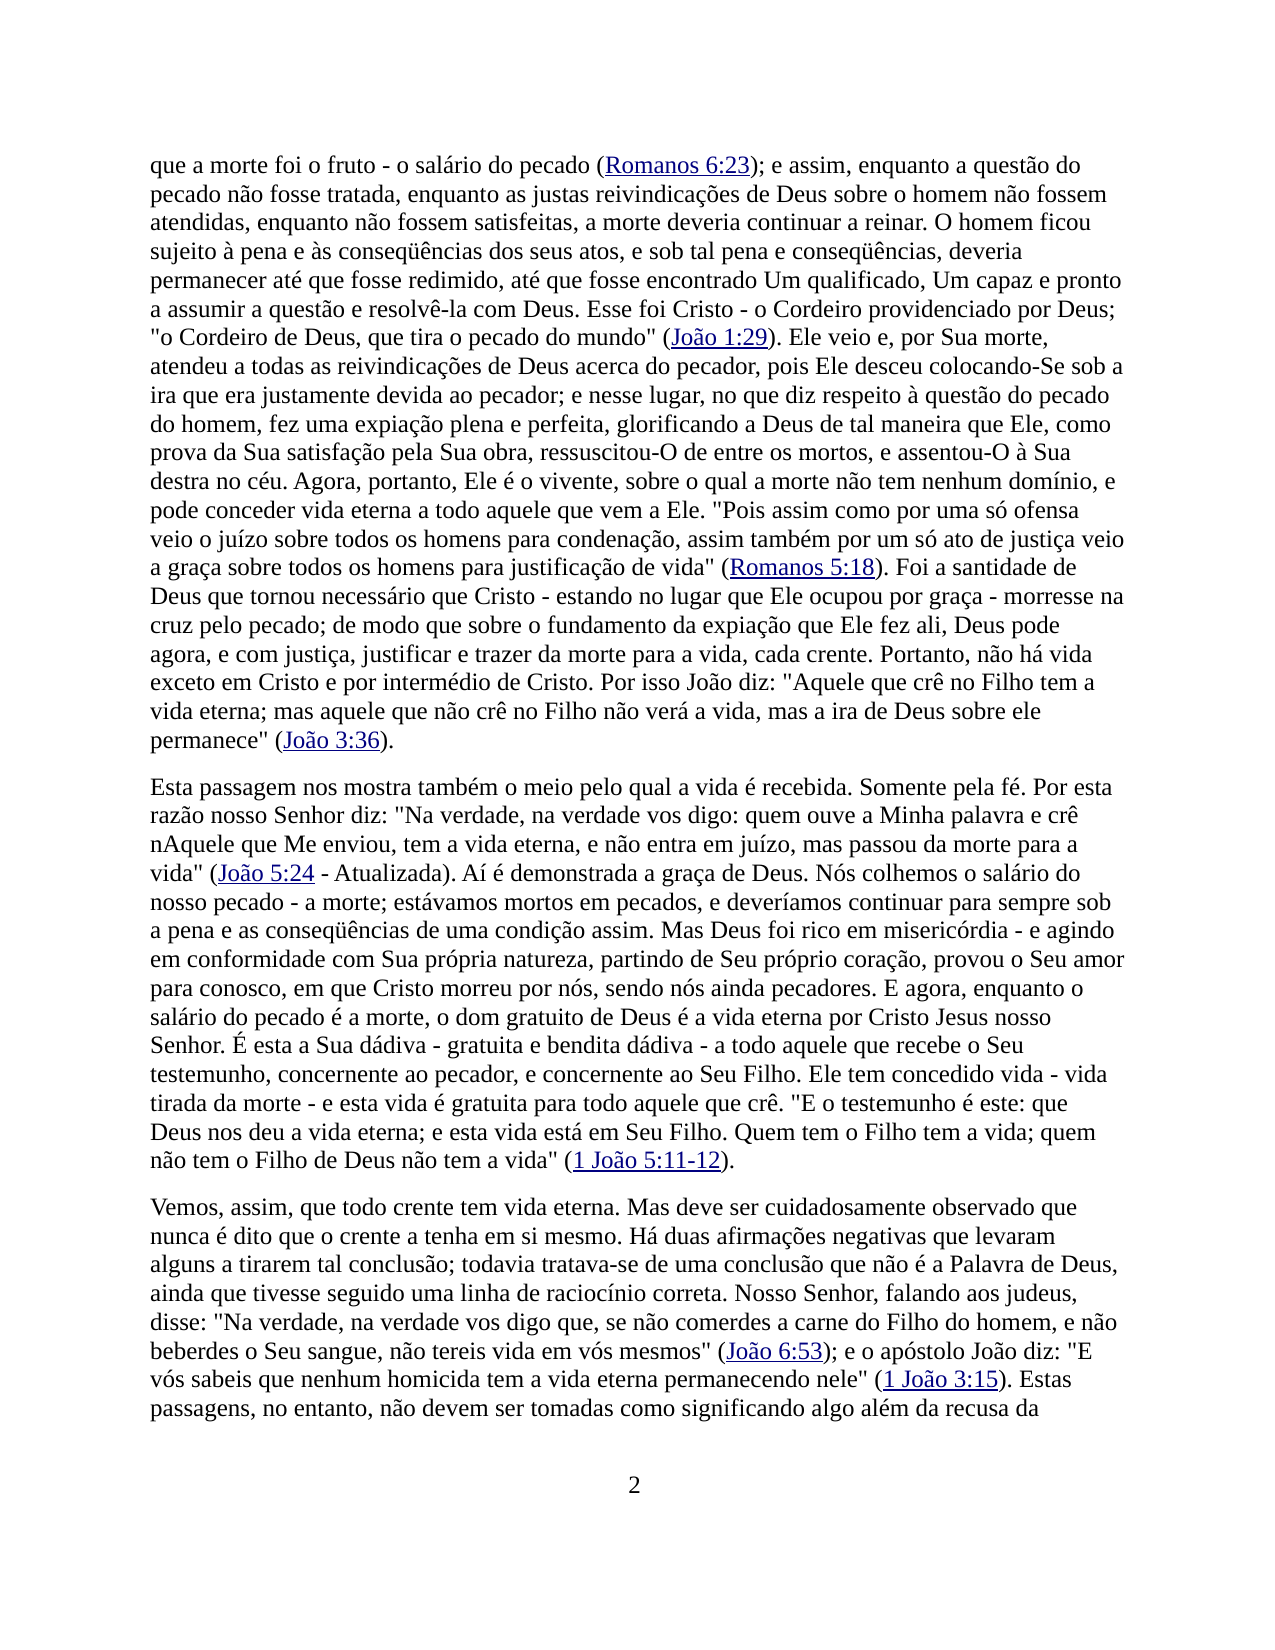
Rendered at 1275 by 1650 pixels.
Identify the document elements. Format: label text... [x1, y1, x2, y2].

text Vemos, assim, que todo crente tem vida eterna. Mas deve ser cuidadosamente observado que nunca é dito que o crente a tenha em si mesmo. Há duas afirmações negativas que levaram alguns a tirarem tal conclusão; todavia tratava-se de uma conclusão que não é a Palavra de Deus, ainda que tivesse seguido uma linha de raciocínio correta. Nosso Senhor, falando aos judeus, disse: "Na verdade, na verdade vos digo que, se não comerdes a carne do Filho do homem, e não beberdes o Seu sangue, não tereis vida em vós mesmos" (João 6:53); e o apóstolo João diz: "E vós sabeis que nenhum homicida tem a vida eterna permanecendo nele" (1 João 3:15). Estas passagens, no entanto, não devem ser tomadas como significando algo além da recusa da [150, 1192, 1125, 1422]
text que a morte foi o fruto - o salário do pecado (Romanos 6:23); e assim, enquanto a questão do pecado não fosse tratada, enquanto as justas reivindicações de Deus sobre o homem não fossem atendidas, enquanto não fossem satisfeitas, a morte deveria continuar a reinar. O homem ficou sujeito à pena e às conseqüências dos seus atos, e sob tal pena e conseqüências, deveria permanecer até que fosse redimido, até que fosse encontrado Um qualificado, Um capaz e pronto a assumir a questão e resolvê-la com Deus. Esse foi Cristo - o Cordeiro providenciado por Deus; "o Cordeiro de Deus, que tira o pecado do mundo" (João 1:29). Ele veio e, por Sua morte, atendeu a todas as reivindicações de Deus acerca do pecador, pois Ele desceu colocando-Se sob a ira que era justamente devida ao pecador; e nesse lugar, no que diz respeito à questão do pecado do homem, fez uma expiação plena e perfeita, glorificando a Deus de tal maneira que Ele, como prova da Sua satisfação pela Sua obra, ressuscitou-O de entre os mortos, e assentou-O à Sua destra no céu. Agora, portanto, Ele é o vivente, sobre o qual a morte não tem nenhum domínio, e pode conceder vida eterna a todo aquele que vem a Ele. "Pois assim como por uma só ofensa veio o juízo sobre todos os homens para condenação, assim também por um só ato de justiça veio a graça sobre todos os homens para justificação de vida" (Romanos 5:18). Foi a santidade de Deus que tornou necessário que Cristo - estando no lugar que Ele ocupou por graça - morresse na cruz pelo pecado; de modo que sobre o fundamento da expiação que Ele fez ali, Deus pode agora, e com justiça, justificar e trazer da morte para a vida, cada crente. Portanto, não há vida exceto em Cristo e por intermédio de Cristo. Por isso João diz: "Aquele que crê no Filho tem a vida eterna; mas aquele que não crê no Filho não verá a vida, mas a ira de Deus sobre ele permanece" (João 3:36). [150, 150, 1125, 754]
text Esta passagem nos mostra também o meio pelo qual a vida é recebida. Somente pela fé. Por esta razão nosso Senhor diz: "Na verdade, na verdade vos digo: quem ouve a Minha palavra e crê nAquele que Me enviou, tem a vida eterna, e não entra em juízo, mas passou da morte para a vida" (João 5:24 - Atualizada). Aí é demonstrada a graça de Deus. Nós colhemos o salário do nosso pecado - a morte; estávamos mortos em pecados, e deveríamos continuar para sempre sob a pena e as conseqüências de uma condição assim. Mas Deus foi rico em misericórdia - e agindo em conformidade com Sua própria natureza, partindo de Seu próprio coração, provou o Seu amor para conosco, em que Cristo morreu por nós, sendo nós ainda pecadores. E agora, enquanto o salário do pecado é a morte, o dom gratuito de Deus é a vida eterna por Cristo Jesus nosso Senhor. É esta a Sua dádiva - gratuita e bendita dádiva - a todo aquele que recebe o Seu testemunho, concernente ao pecador, e concernente ao Seu Filho. Ele tem concedido vida - vida tirada da morte - e esta vida é gratuita para todo aquele que crê. "E o testemunho é este: que Deus nos deu a vida eterna; e esta vida está em Seu Filho. Quem tem o Filho tem a vida; quem não tem o Filho de Deus não tem a vida" (1 João 5:11-12). [150, 772, 1125, 1174]
